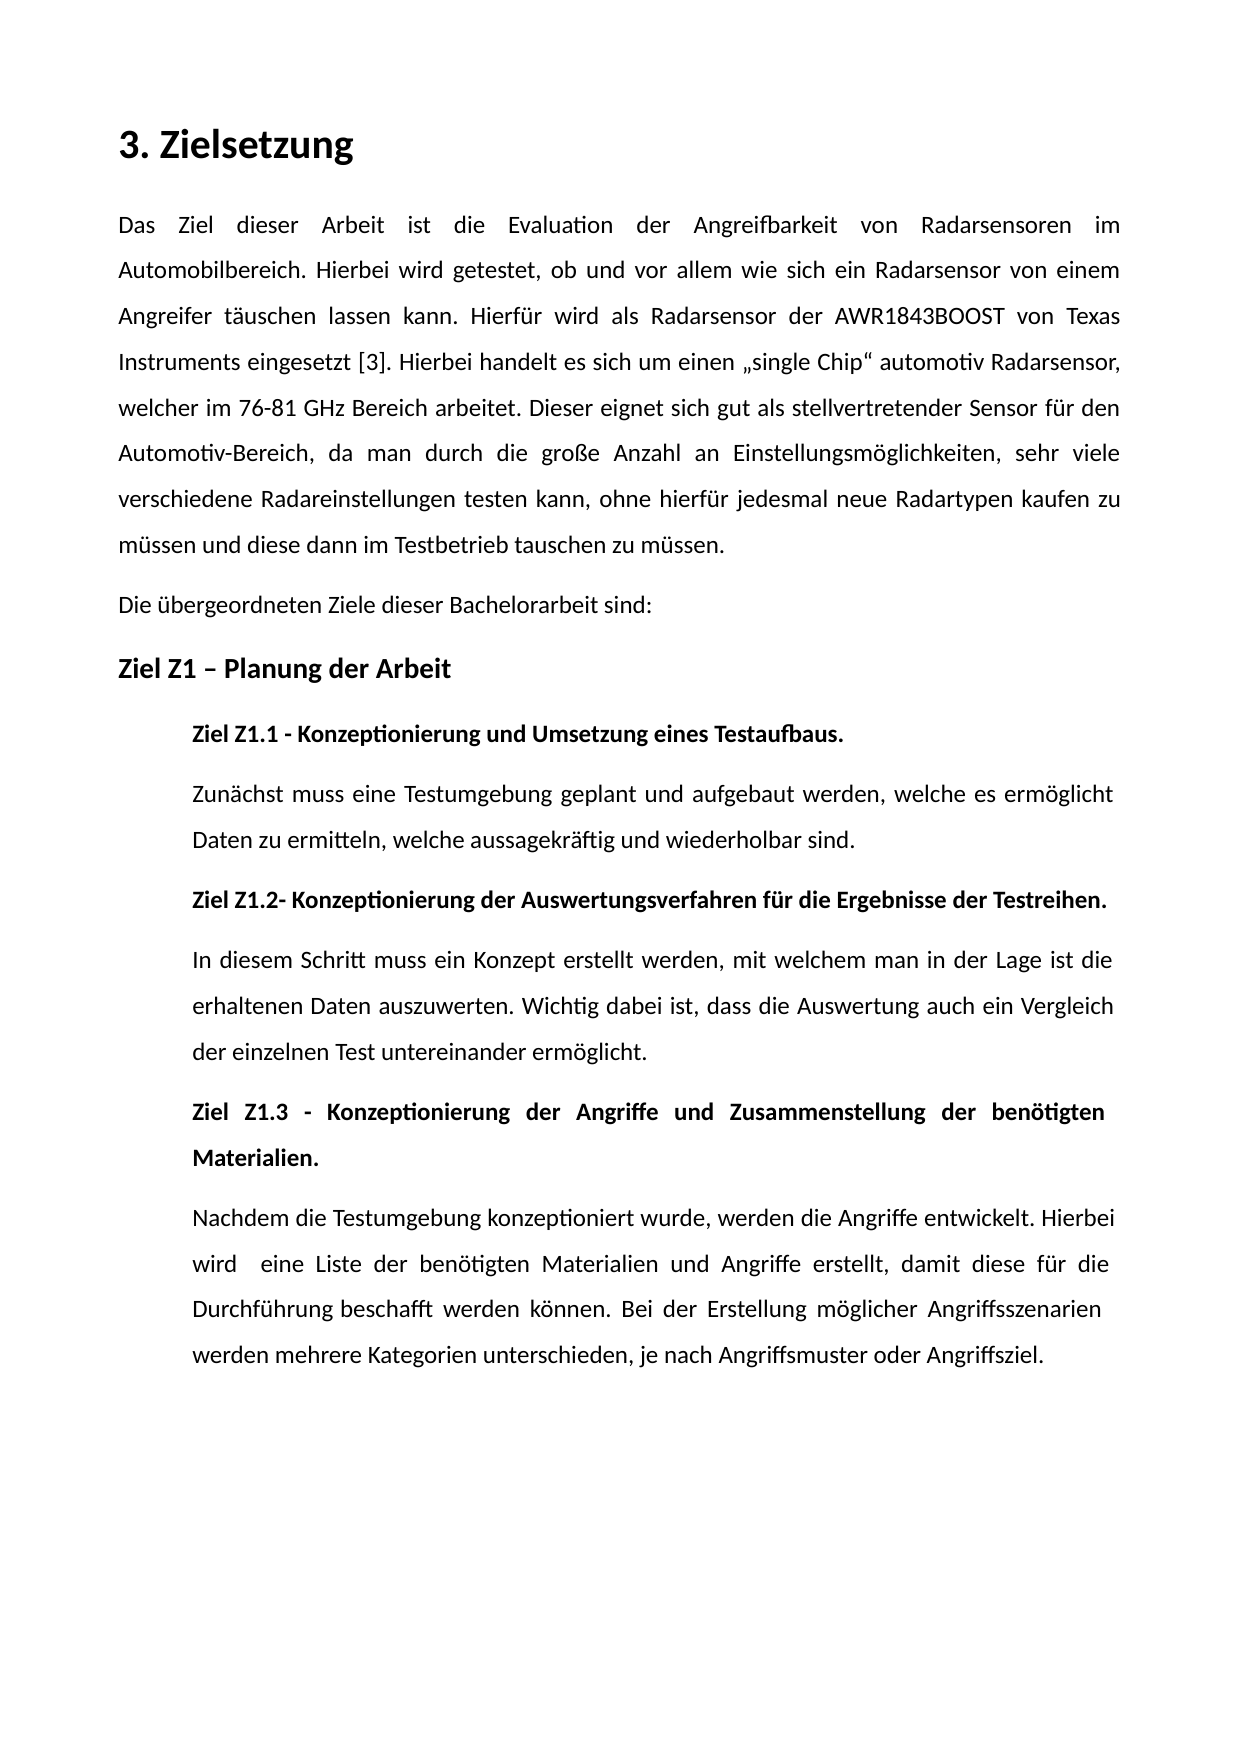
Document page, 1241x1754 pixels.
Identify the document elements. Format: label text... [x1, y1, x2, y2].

text Die übergeordneten Ziele dieser Bachelorarbeit sind: [118, 589, 1122, 620]
text Ziel Z1.2- Konzeptionierung der Auswertungsverfahren für die Ergebnisse der Testreihen. [118, 884, 1122, 914]
text Ziel Z1.1 - Konzeptionierung und Umsetzung eines Testaufbaus. [118, 718, 1122, 748]
text 3. Zielsetzung [118, 118, 1122, 169]
text Nachdem die Testumgebung konzeptioniert wurde, werden die Angriffe entwickelt. Hierbei wird eine Liste der benötigten Materialien und Angriffe erstellt, damit diese für die Durchführung beschafft werden können. Bei der Erstellung möglicher Angriffsszenarien werden mehrere Kategorien unterschieden, je nach Angriffsmuster oder Angriffsziel. [118, 1202, 1122, 1370]
text Ziel Z1.3 - Konzeptionierung der Angriffe und Zusammenstellung der benötigten Materialien. [118, 1096, 1122, 1172]
text Zunächst muss eine Testumgebung geplant und aufgebaut werden, welche es ermöglicht Daten zu ermitteln, welche aussagekräftig und wiederholbar sind. [118, 778, 1122, 854]
text Ziel Z1 – Planung der Arbeit [118, 650, 1122, 685]
text Das Ziel dieser Arbeit ist die Evaluation der Angreifbarkeit von Radarsensoren im Automobilbereich. Hierbei wird getestet, ob und vor allem wie sich ein Radarsensor von einem Angreifer täuschen lassen kann. Hierfür wird als Radarsensor der AWR1843BOOST von Texas Instruments eingesetzt [3]. Hierbei handelt es sich um einen „single Chip“ automotiv Radarsensor, welcher im 76-81 GHz Bereich arbeitet. Dieser eignet sich gut als stellvertretender Sensor für den Automotiv-Bereich, da man durch die große Anzahl an Einstellungsmöglichkeiten, sehr viele verschiedene Radareinstellungen testen kann, ohne hierfür jedesmal neue Radartypen kaufen zu müssen und diese dann im Testbetrieb tauschen zu müssen. [118, 209, 1122, 559]
text In diesem Schritt muss ein Konzept erstellt werden, mit welchem man in der Lage ist die erhaltenen Daten auszuwerten. Wichtig dabei ist, dass die Auswertung auch ein Vergleich der einzelnen Test untereinander ermöglicht. [118, 944, 1122, 1066]
